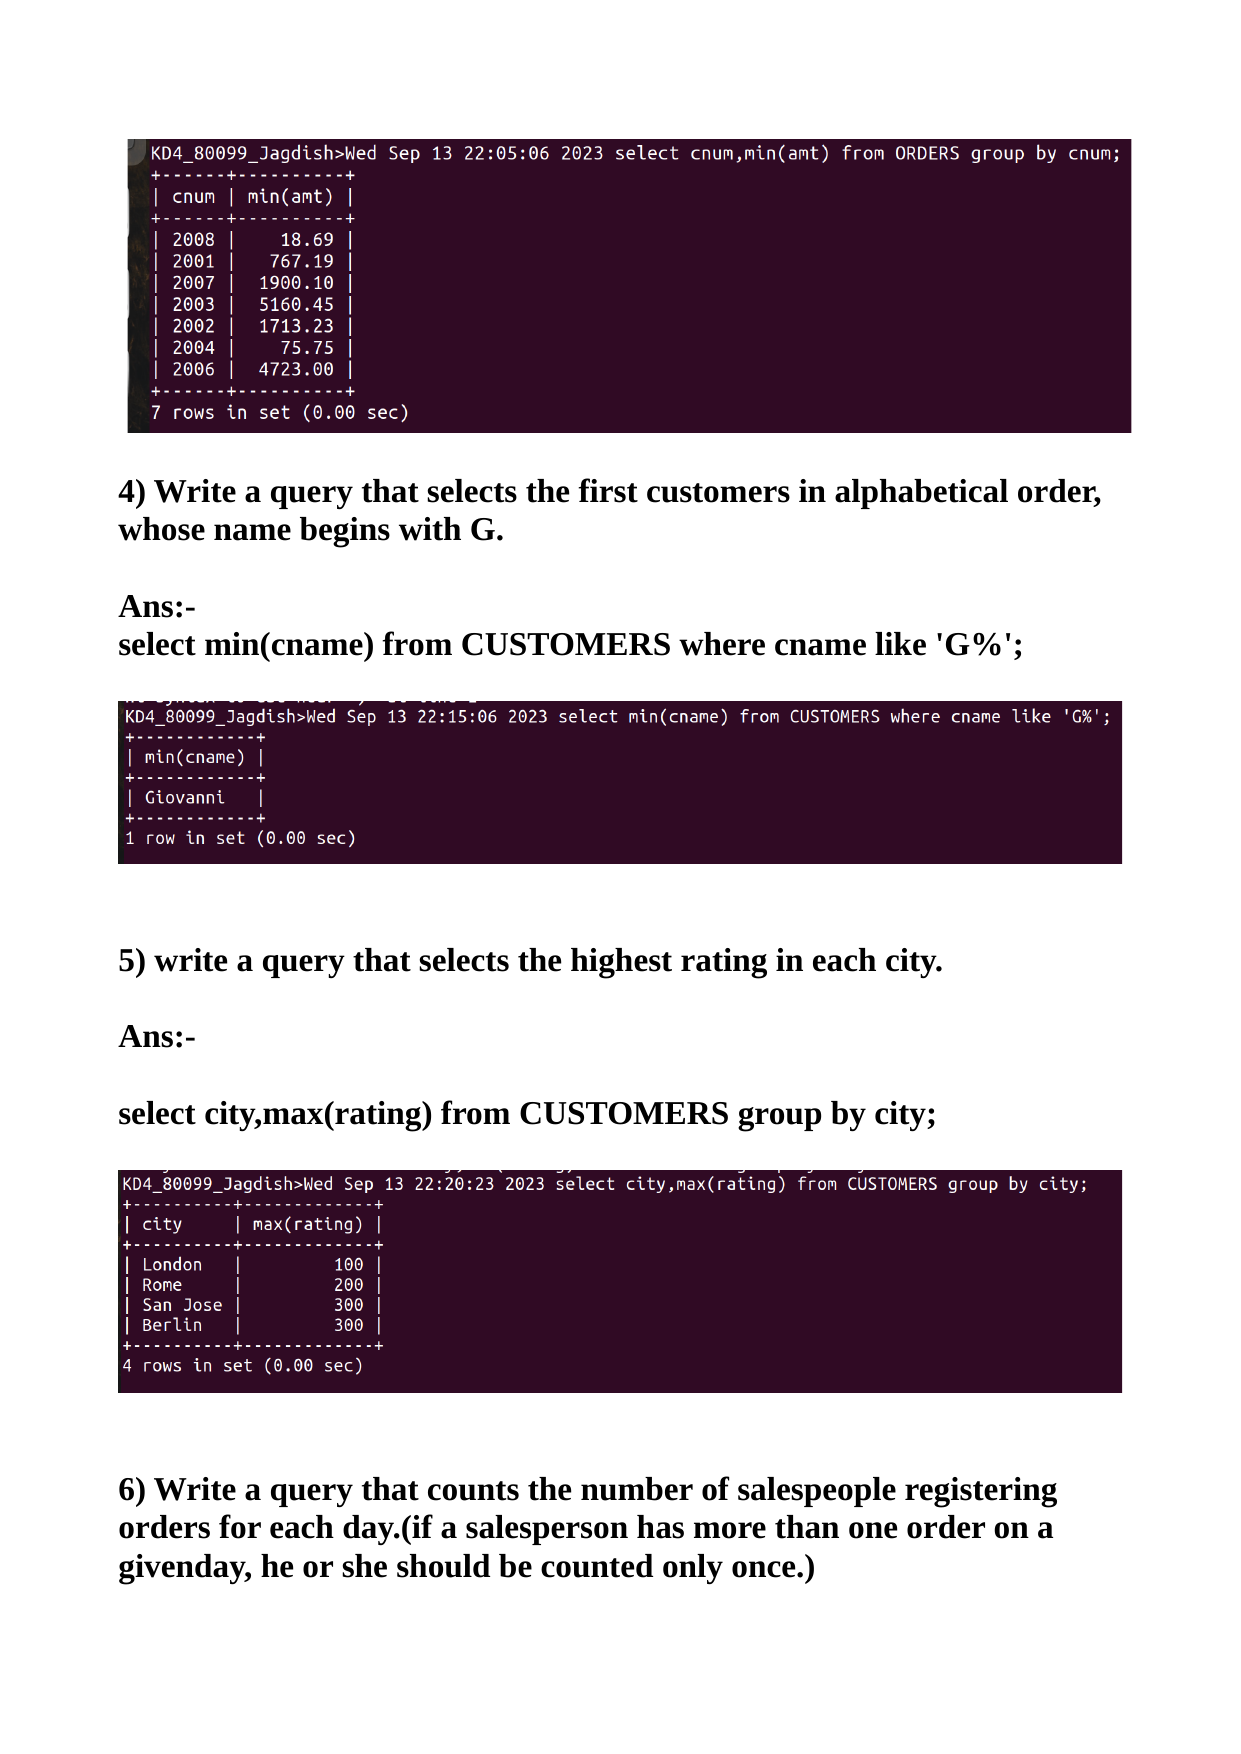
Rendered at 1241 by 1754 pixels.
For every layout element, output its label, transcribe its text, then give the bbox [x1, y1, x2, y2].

text 4) Write a query that selects the first customers in alphabetical order, whose name begins with G. [118, 471, 1122, 548]
text Ans:- [118, 1017, 1122, 1055]
text 6) Write a query that counts the number of salespeople registering orders for each day.(if a salesperson has more than one order on a givenday, he or she should be counted only once.) [118, 1469, 1122, 1584]
picture [127, 139, 1132, 433]
text 5) write a query that selects the highest rating in each city. [118, 940, 1122, 978]
picture [118, 701, 1123, 864]
text select min(cname) from CUSTOMERS where cname like 'G%'; [118, 625, 1122, 663]
picture [118, 1170, 1123, 1393]
text Ans:- [118, 586, 1122, 625]
text select city,max(rating) from CUSTOMERS group by city; [118, 1093, 1122, 1132]
